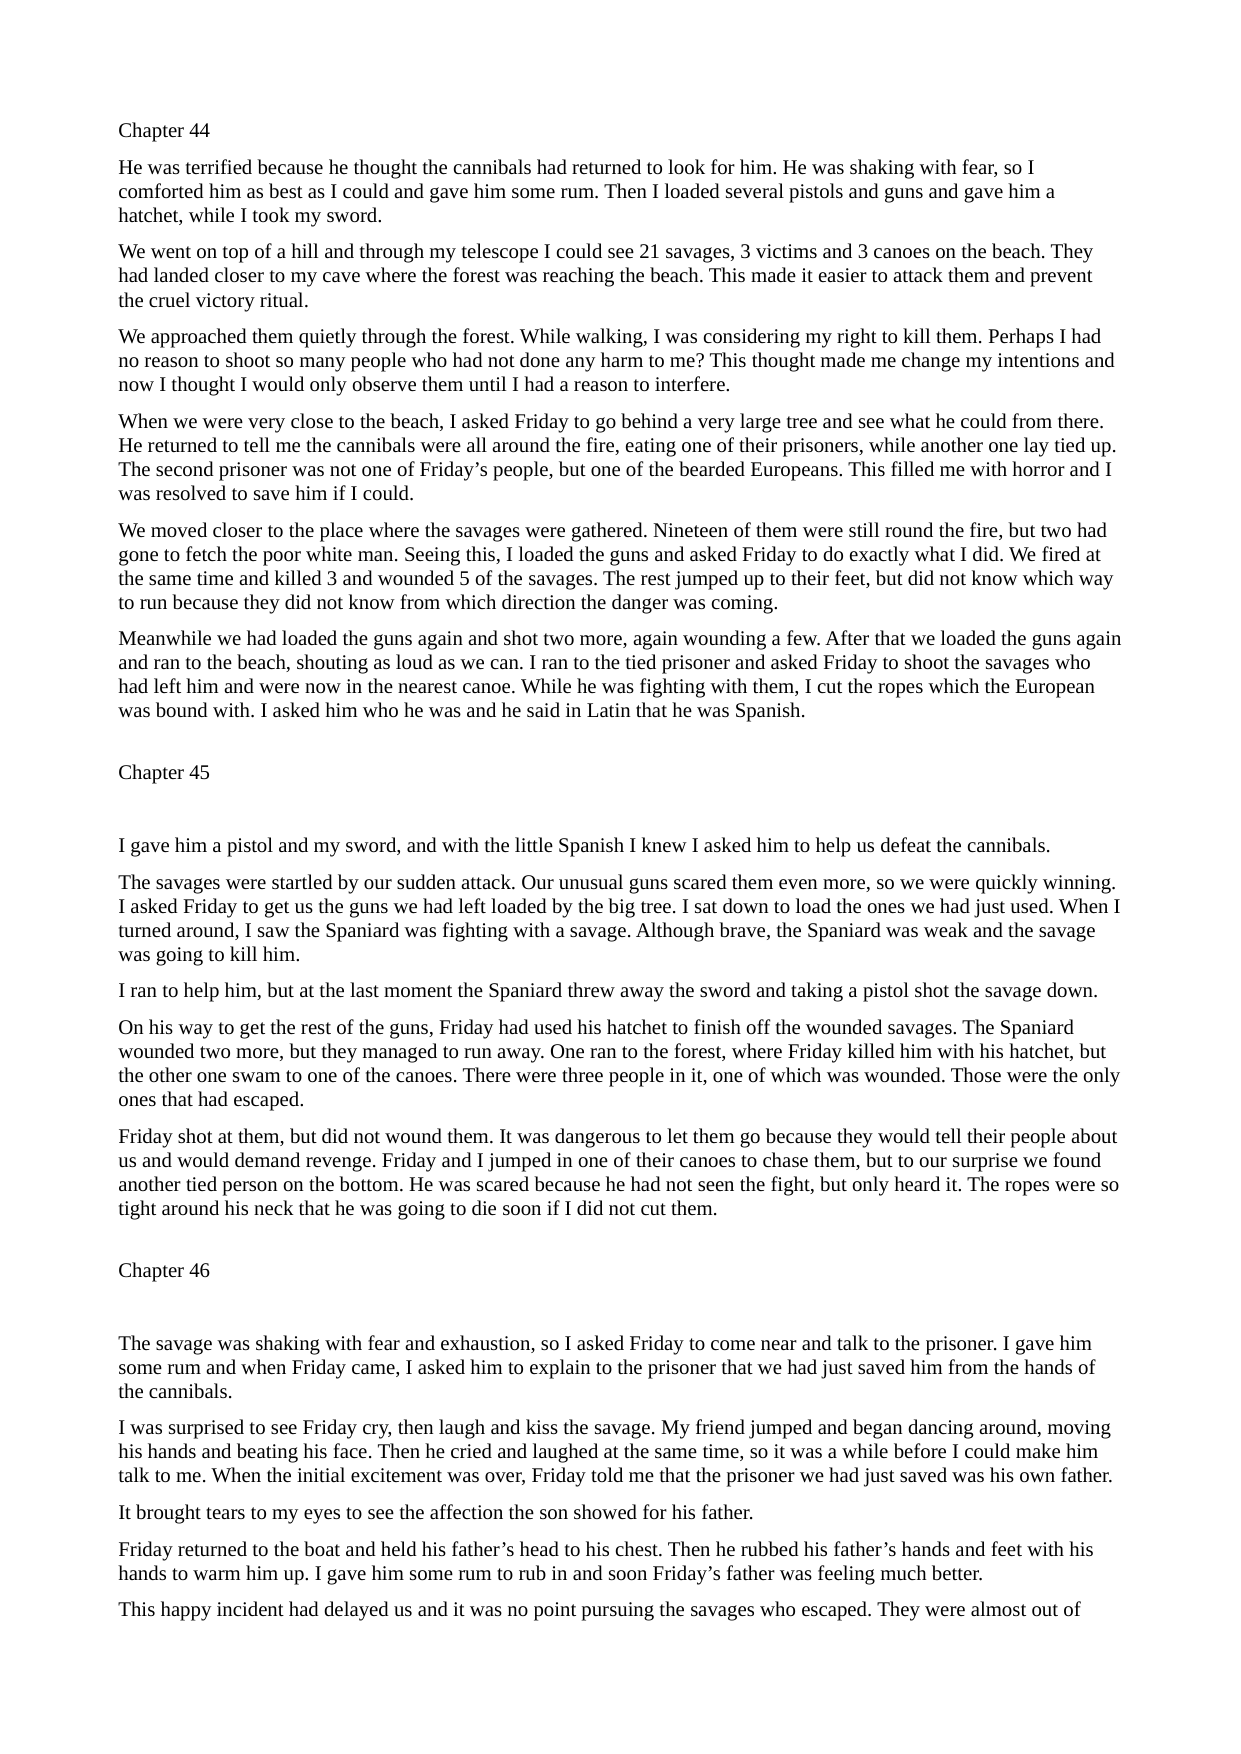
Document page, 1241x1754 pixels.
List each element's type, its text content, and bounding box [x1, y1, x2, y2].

text He was terrified because he thought the cannibals had returned to look for him. He was shaking with fear, so I comforted him as best as I could and gave him some rum. Then I loaded several pistols and guns and gave him a hatchet, while I took my sword. [118, 155, 1122, 227]
text We moved closer to the place where the savages were gathered. Nineteen of them were still round the fire, but two had gone to fetch the poor white man. Seeing this, I loaded the guns and asked Friday to do exactly what I did. We fired at the same time and killed 3 and wounded 5 of the savages. The rest jumped up to their feet, but did not know which way to run because they did not know from which direction the danger was coming. [118, 517, 1122, 614]
text The savage was shaking with fear and exhaustion, so I asked Friday to come near and talk to the prisoner. I gave him some rum and when Friday came, I asked him to explain to the prisoner that we had just saved him from the hands of the cannibals. [118, 1331, 1122, 1403]
text I gave him a pistol and my sword, and with the little Spanish I knew I asked him to help us defeat the cannibals. [118, 833, 1122, 857]
text Friday returned to the boat and held his father’s head to his chest. Then he rubbed his father’s hands and feet with his hands to warm him up. I gave him some rum to rub in and soon Friday’s father was feeling much better. [118, 1537, 1122, 1585]
text We went on top of a hill and through my telescope I could see 21 savages, 3 victims and 3 canoes on the beach. They had landed closer to my cave where the forest was reaching the beach. This made it easier to attack them and prevent the cruel victory ritual. [118, 239, 1122, 312]
subtitle Chapter 44 [118, 118, 1122, 142]
text It brought tears to my eyes to see the affection the son showed for his father. [118, 1500, 1122, 1524]
text This happy incident had delayed us and it was no point pursuing the savages who escaped. They were almost out of [118, 1597, 1122, 1621]
subtitle Chapter 45 [118, 760, 1122, 784]
text Meanwhile we had loaded the guns again and shot two more, again wounding a few. After that we loaded the guns again and ran to the beach, shouting as loud as we can. I ran to the tied prisoner and asked Friday to shoot the savages who had left him and were now in the nearest canoe. While he was fighting with them, I cut the ropes which the European was bound with. I asked him who he was and he said in Latin that he was Spanish. [118, 626, 1122, 722]
text I was surprised to see Friday cry, then laugh and kiss the savage. My friend jumped and began dancing around, moving his hands and beating his face. Then he cried and laughed at the same time, so it was a while before I could make him talk to me. When the initial excitement was over, Friday told me that the prisoner we had just saved was his own father. [118, 1415, 1122, 1487]
text I ran to help him, but at the last moment the Spaniard threw away the sword and taking a pistol shot the savage down. [118, 978, 1122, 1002]
subtitle Chapter 46 [118, 1257, 1122, 1282]
text On his way to get the rest of the guns, Friday had used his hatchet to finish off the wounded savages. The Spaniard wounded two more, but they managed to run away. One ran to the forest, where Friday killed him with his hatchet, but the other one swam to one of the canoes. There were three people in it, one of which was wounded. Those were the only ones that had escaped. [118, 1015, 1122, 1111]
text Friday shot at them, but did not wound them. It was dangerous to let them go because they would tell their people about us and would demand revenge. Friday and I jumped in one of their canoes to chase them, but to our surprise we found another tied person on the bottom. He was scared because he had not seen the fight, but only heard it. The ropes were so tight around his neck that he was going to die soon if I did not cut them. [118, 1124, 1122, 1220]
text When we were very close to the beach, I asked Friday to go behind a very large tree and see what he could from there. He returned to tell me the cannibals were all around the fire, eating one of their prisoners, while another one lay tied up. The second prisoner was not one of Friday’s people, but one of the bearded Europeans. This filled me with horror and I was resolved to save him if I could. [118, 409, 1122, 505]
text The savages were startled by our sudden attack. Our unusual guns scared them even more, so we were quickly winning. I asked Friday to get us the guns we had left loaded by the big tree. I sat down to load the ones we had just used. When I turned around, I saw the Spaniard was fighting with a savage. Although brave, the Spaniard was weak and the savage was going to kill him. [118, 870, 1122, 966]
text We approached them quietly through the forest. While walking, I was considering my right to kill them. Perhaps I had no reason to shoot so many people who had not done any harm to me? This thought made me change my intentions and now I thought I would only observe them until I had a reason to interfere. [118, 324, 1122, 396]
